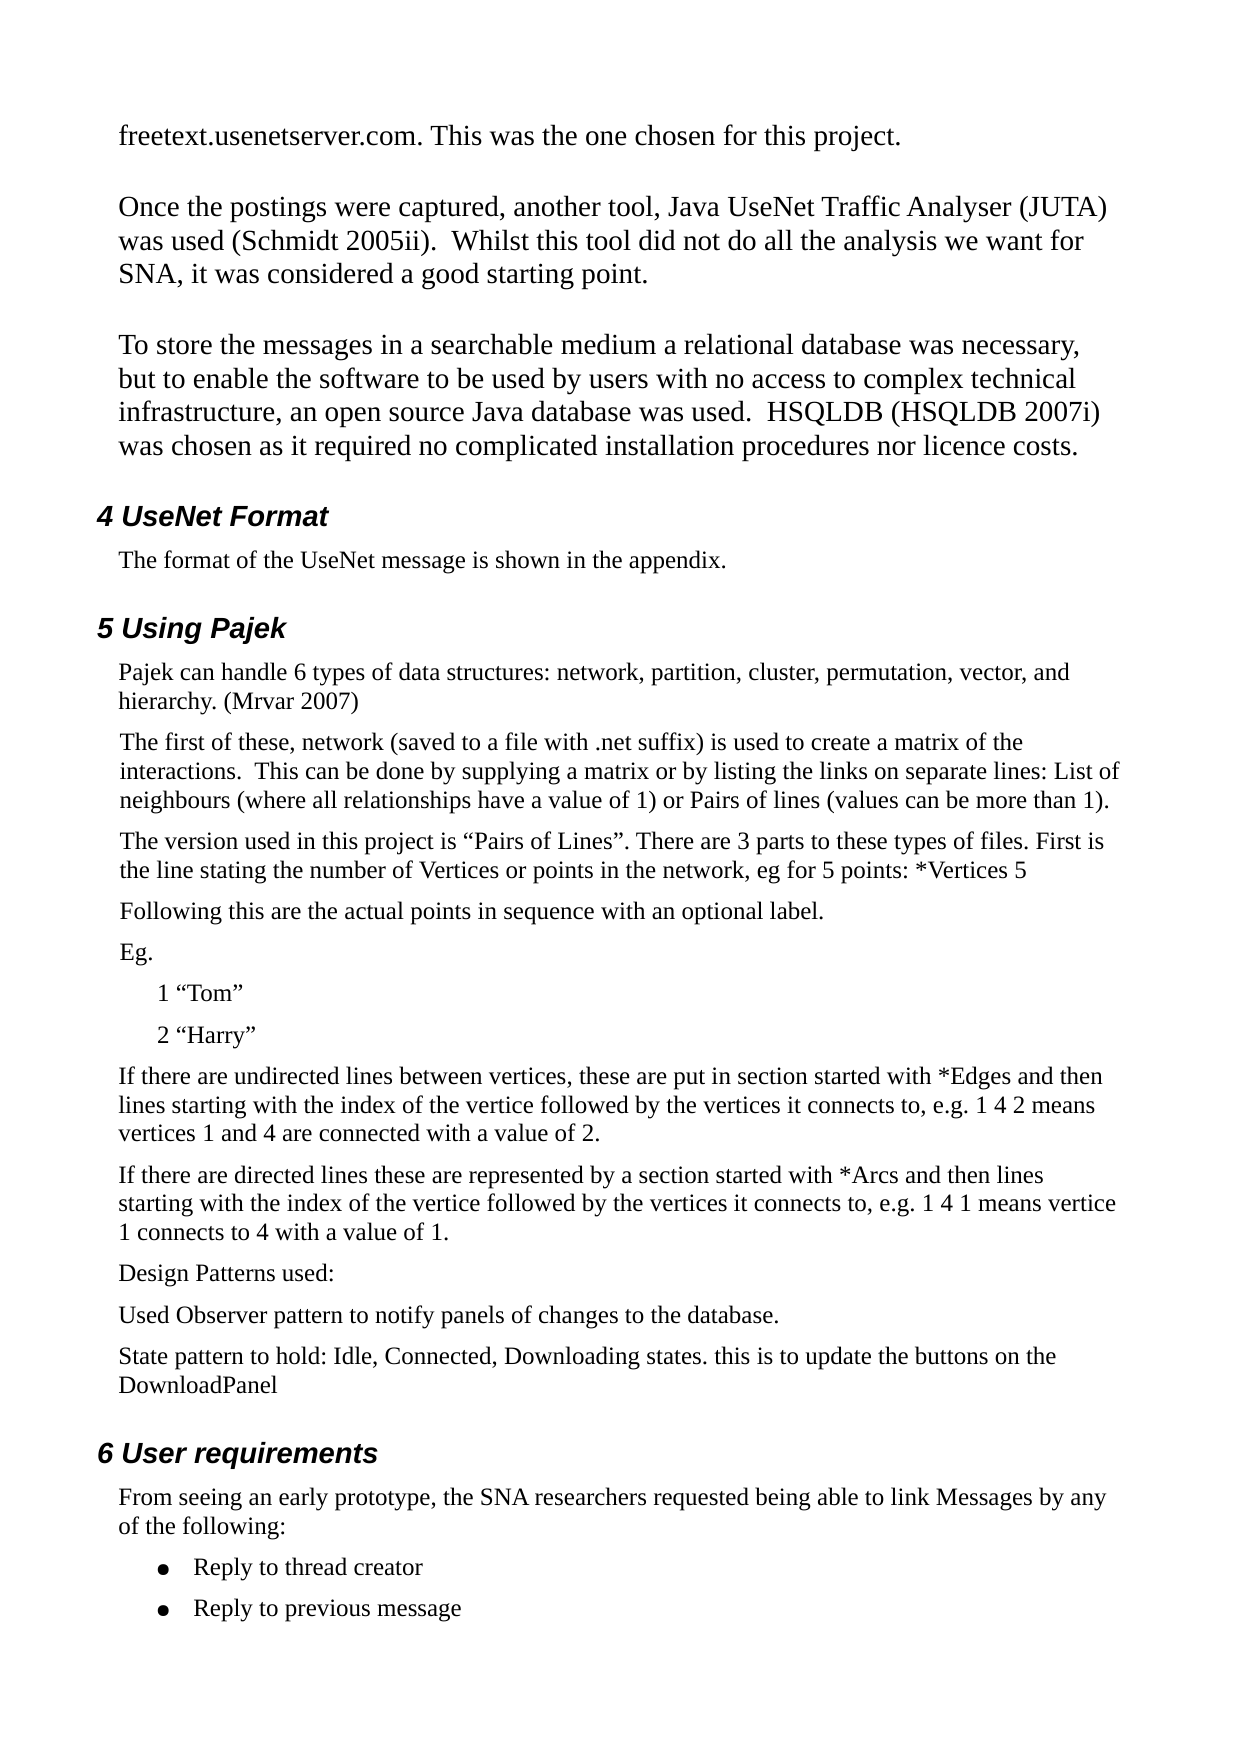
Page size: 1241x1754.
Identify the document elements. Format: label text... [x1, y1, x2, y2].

text Used Observer pattern to notify panels of changes to the database. [118, 1300, 1122, 1328]
text The format of the UseNet message is shown in the appendix. [118, 545, 1122, 574]
list Eg. [82, 937, 1122, 966]
list Reply to thread creator [156, 1552, 1122, 1581]
text From seeing an early prototype, the SNA researchers requested being able to link Messages by any of the following: [118, 1482, 1122, 1539]
text State pattern to hold: Idle, Connected, Downloading states. this is to update the buttons on the DownloadPanel [118, 1341, 1122, 1398]
list The first of these, network (saved to a file with .net suffix) is used to create a matrix of the interactions. This can be done by supplying a matrix or by listing the links on separate lines: List of neighbours (where all relationships have a value of 1) or Pairs of lines (values can be more than 1). [82, 727, 1122, 813]
text Pajek can handle 6 types of data structures: network, partition, cluster, permutation, vector, and hierarchy. (Mrvar 2007) [118, 657, 1122, 715]
subtitle Using Pajek [118, 611, 1122, 645]
text To store the messages in a searchable medium a relational database was necessary, but to enable the software to be used by users with no access to complex technical infrastructure, an open source Java database was used. HSQLDB (HSQLDB 2007i) was chosen as it required no complicated installation procedures nor licence costs. [118, 327, 1122, 461]
text Once the postings were captured, another tool, Java UseNet Traffic Analyser (JUTA) was used (Schmidt 2005ii). Whilst this tool did not do all the analysis we want for SNA, it was considered a good starting point. [118, 189, 1122, 290]
subtitle UseNet Format [118, 499, 1122, 532]
subtitle User requirements [118, 1436, 1122, 1469]
list 1 “Tom” [119, 978, 1122, 1007]
text freetext.usenetserver.com. This was the one chosen for this project. [118, 118, 1122, 152]
text Design Patterns used: [118, 1258, 1122, 1287]
list 2 “Harry” [119, 1020, 1122, 1048]
text If there are undirected lines between vertices, these are put in section started with *Edges and then lines starting with the index of the vertice followed by the vertices it connects to, e.g. 1 4 2 means vertices 1 and 4 are connected with a value of 2. [118, 1061, 1122, 1147]
text If there are directed lines these are represented by a section started with *Arcs and then lines starting with the index of the vertice followed by the vertices it connects to, e.g. 1 4 1 means vertice 1 connects to 4 with a value of 1. [118, 1160, 1122, 1246]
list Following this are the actual points in sequence with an optional label. [82, 896, 1122, 925]
list The version used in this project is “Pairs of Lines”. There are 3 parts to these types of files. First is the line stating the number of Vertices or points in the network, eg for 5 points: *Vertices 5 [82, 826, 1122, 883]
list Reply to previous message [156, 1593, 1122, 1622]
